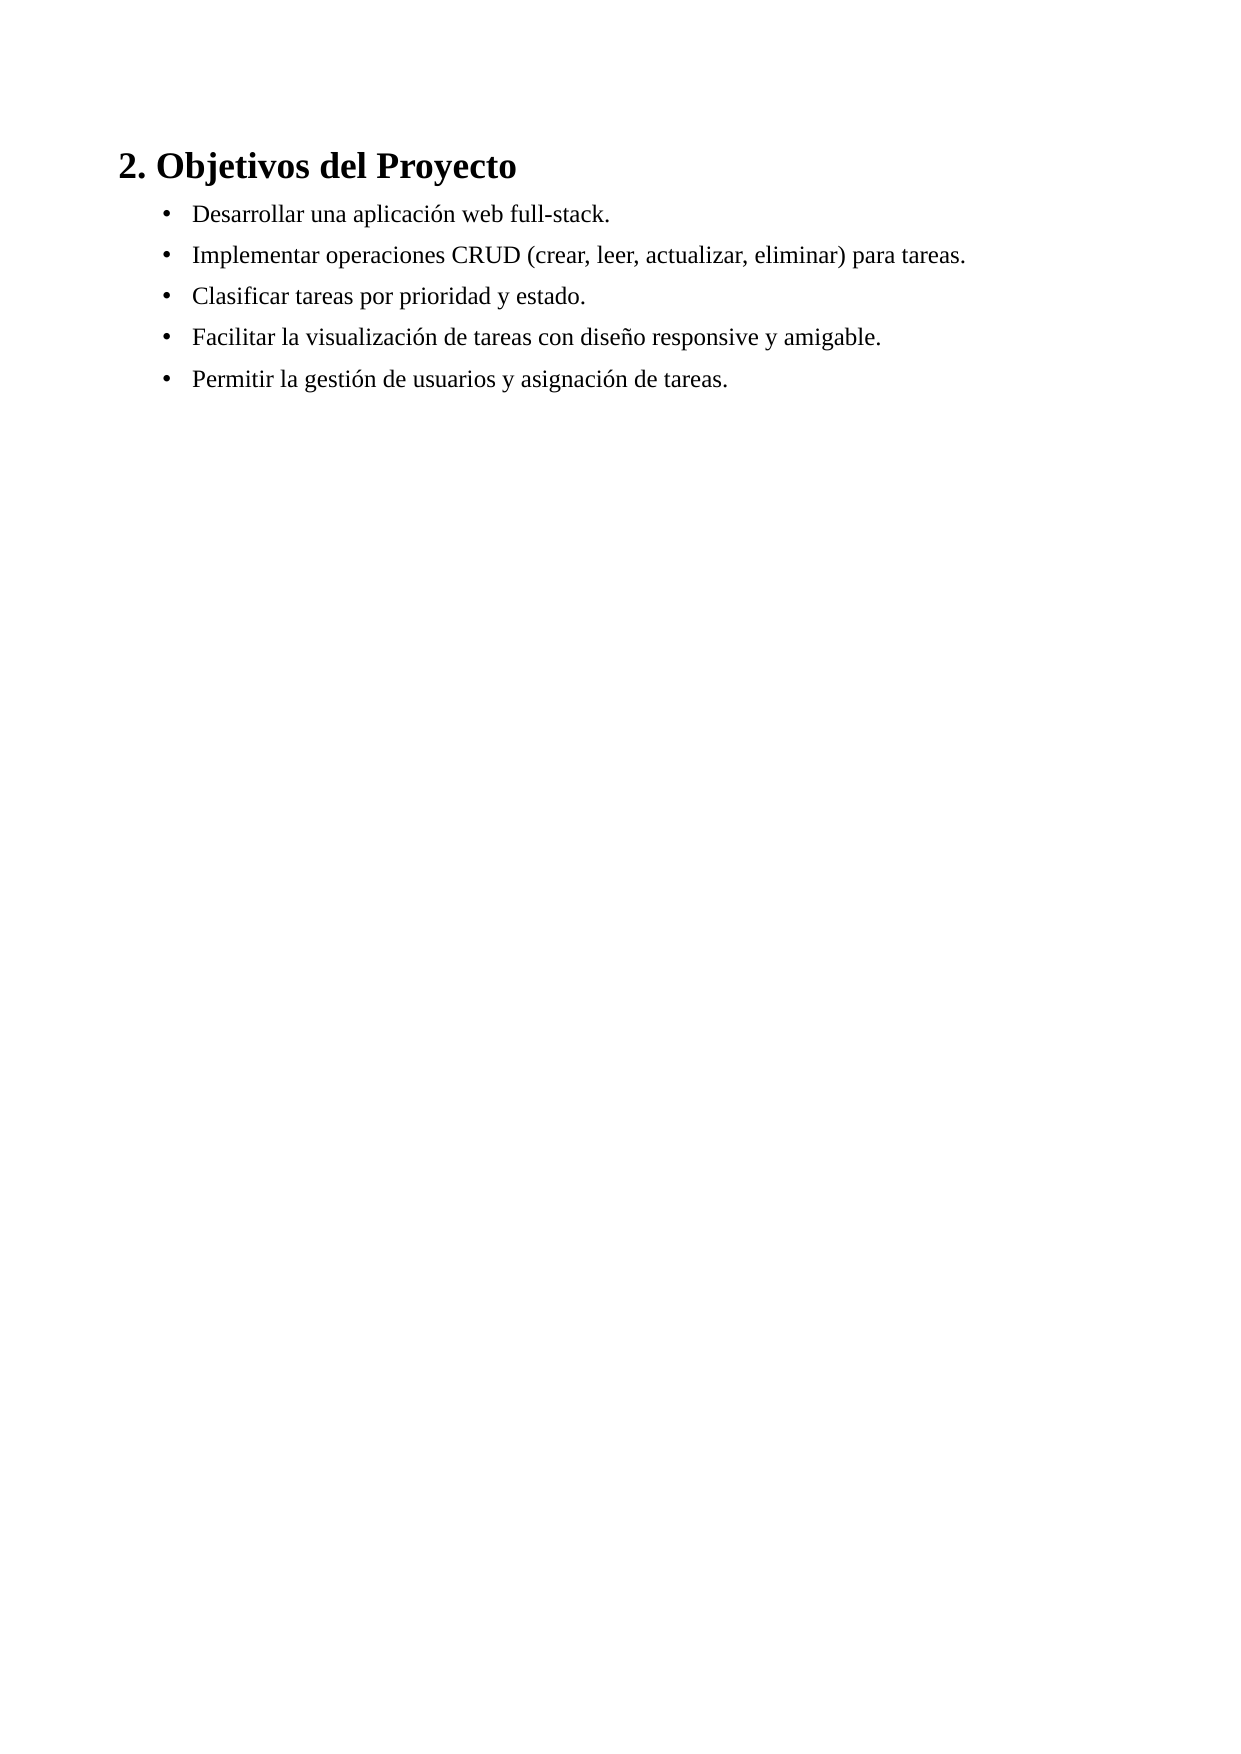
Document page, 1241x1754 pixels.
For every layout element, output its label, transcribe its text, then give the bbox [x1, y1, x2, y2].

list Clasificar tareas por prioridad y estado. [162, 281, 1122, 310]
list Desarrollar una aplicación web full-stack. [162, 199, 1122, 227]
list Facilitar la visualización de tareas con diseño responsive y amigable. [162, 322, 1122, 351]
list Implementar operaciones CRUD (crear, leer, actualizar, eliminar) para tareas. [162, 240, 1122, 269]
list Permitir la gestión de usuarios y asignación de tareas. [162, 364, 1122, 392]
subtitle 2. Objetivos del Proyecto [118, 143, 1122, 186]
